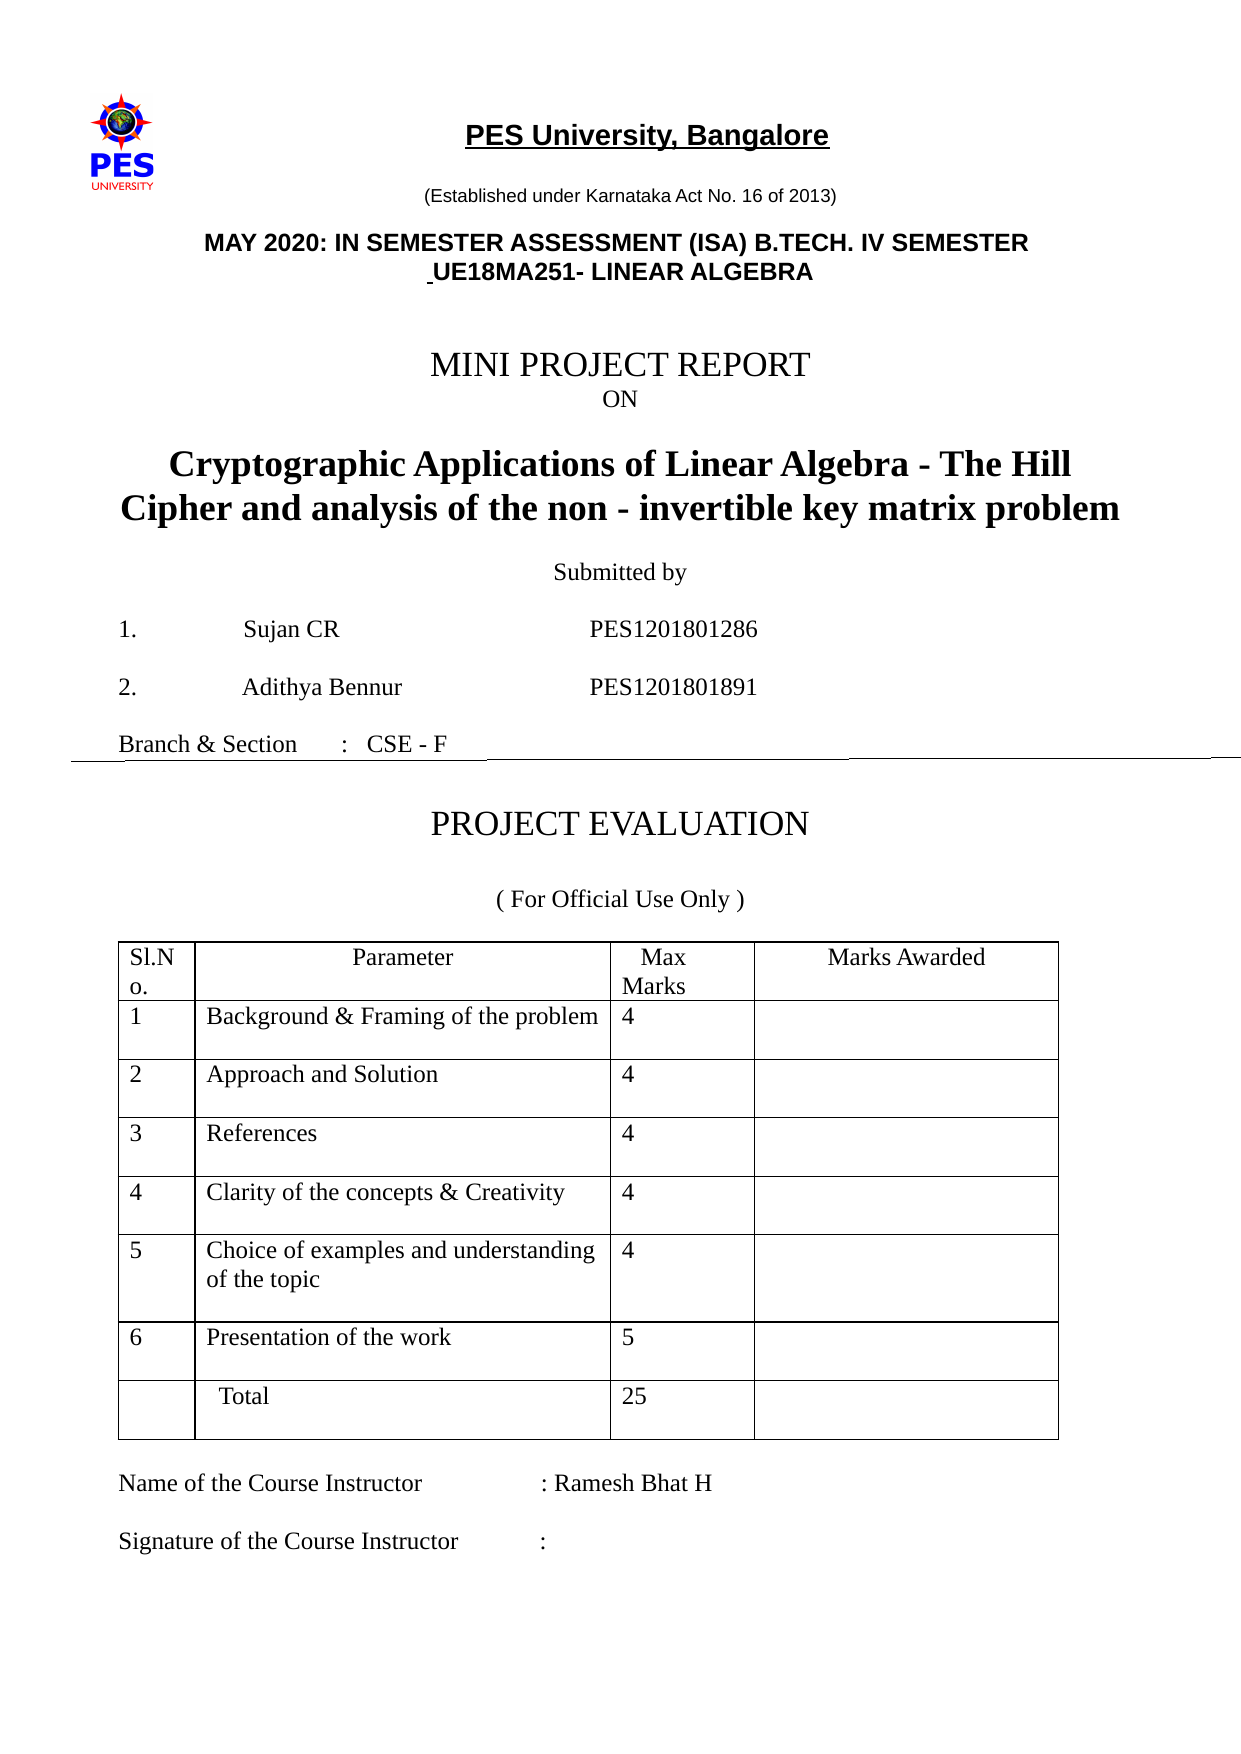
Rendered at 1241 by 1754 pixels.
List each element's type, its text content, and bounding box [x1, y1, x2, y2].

table_cell 5 [119, 1235, 194, 1321]
table_cell [755, 1001, 1058, 1058]
table_cell Presentation of the work [196, 1323, 610, 1380]
text Signature of the Course Instructor : [118, 1526, 1122, 1554]
table_cell Choice of examples and understanding of the topic [196, 1235, 610, 1321]
text PROJECT EVALUATION [118, 802, 1122, 843]
text MINI PROJECT REPORT [118, 343, 1122, 384]
table_header Max Marks [611, 943, 754, 1000]
table_cell 6 [119, 1323, 194, 1380]
table_cell 4 [611, 1001, 754, 1058]
table_cell [755, 1060, 1058, 1117]
text UE18MA251- LINEAR ALGEBRA [118, 257, 1122, 286]
text ( For Official Use Only ) [118, 884, 1122, 913]
picture [90, 93, 154, 190]
table_cell 2 [119, 1060, 194, 1117]
table_cell [755, 1381, 1058, 1438]
table_cell [755, 1235, 1058, 1321]
table_cell 25 [611, 1381, 754, 1438]
text 2. Adithya Bennur PES1201801891 [118, 672, 1122, 701]
table_cell 4 [611, 1177, 754, 1234]
table_cell 1 [119, 1001, 194, 1058]
table_cell References [196, 1118, 610, 1176]
table_header Marks Awarded [755, 943, 1058, 1000]
table_cell [119, 1381, 194, 1438]
table_cell Clarity of the concepts & Creativity [196, 1177, 610, 1234]
text Branch & Section : CSE - F [118, 729, 1122, 758]
table_cell 3 [119, 1118, 194, 1176]
text Name of the Course Instructor : Ramesh Bhat H [118, 1468, 1122, 1497]
table_cell [755, 1118, 1058, 1176]
text ON [118, 384, 1122, 413]
table_header Sl.No. [119, 943, 194, 1000]
table_cell Total [196, 1381, 610, 1438]
text Submitted by [118, 557, 1122, 586]
table_cell [755, 1323, 1058, 1380]
text Cryptographic Applications of Linear Algebra - The Hill Cipher and analysis of the non - invertible key matrix problem [118, 442, 1122, 528]
table_cell [755, 1177, 1058, 1234]
text 1. Sujan CR PES1201801286 [118, 614, 1122, 643]
table_cell Background & Framing of the problem [196, 1001, 610, 1058]
text PES University, Bangalore [154, 118, 1122, 152]
table_header Parameter [196, 943, 610, 1000]
text (Established under Karnataka Act No. 16 of 2013) [118, 185, 1122, 207]
table_cell 5 [611, 1323, 754, 1380]
table_cell 4 [611, 1118, 754, 1176]
text MAY 2020: IN SEMESTER ASSESSMENT (ISA) B.TECH. IV SEMESTER [118, 228, 1122, 257]
table_cell Approach and Solution [196, 1060, 610, 1117]
table_cell 4 [611, 1235, 754, 1321]
table_cell 4 [119, 1177, 194, 1234]
table_cell 4 [611, 1060, 754, 1117]
